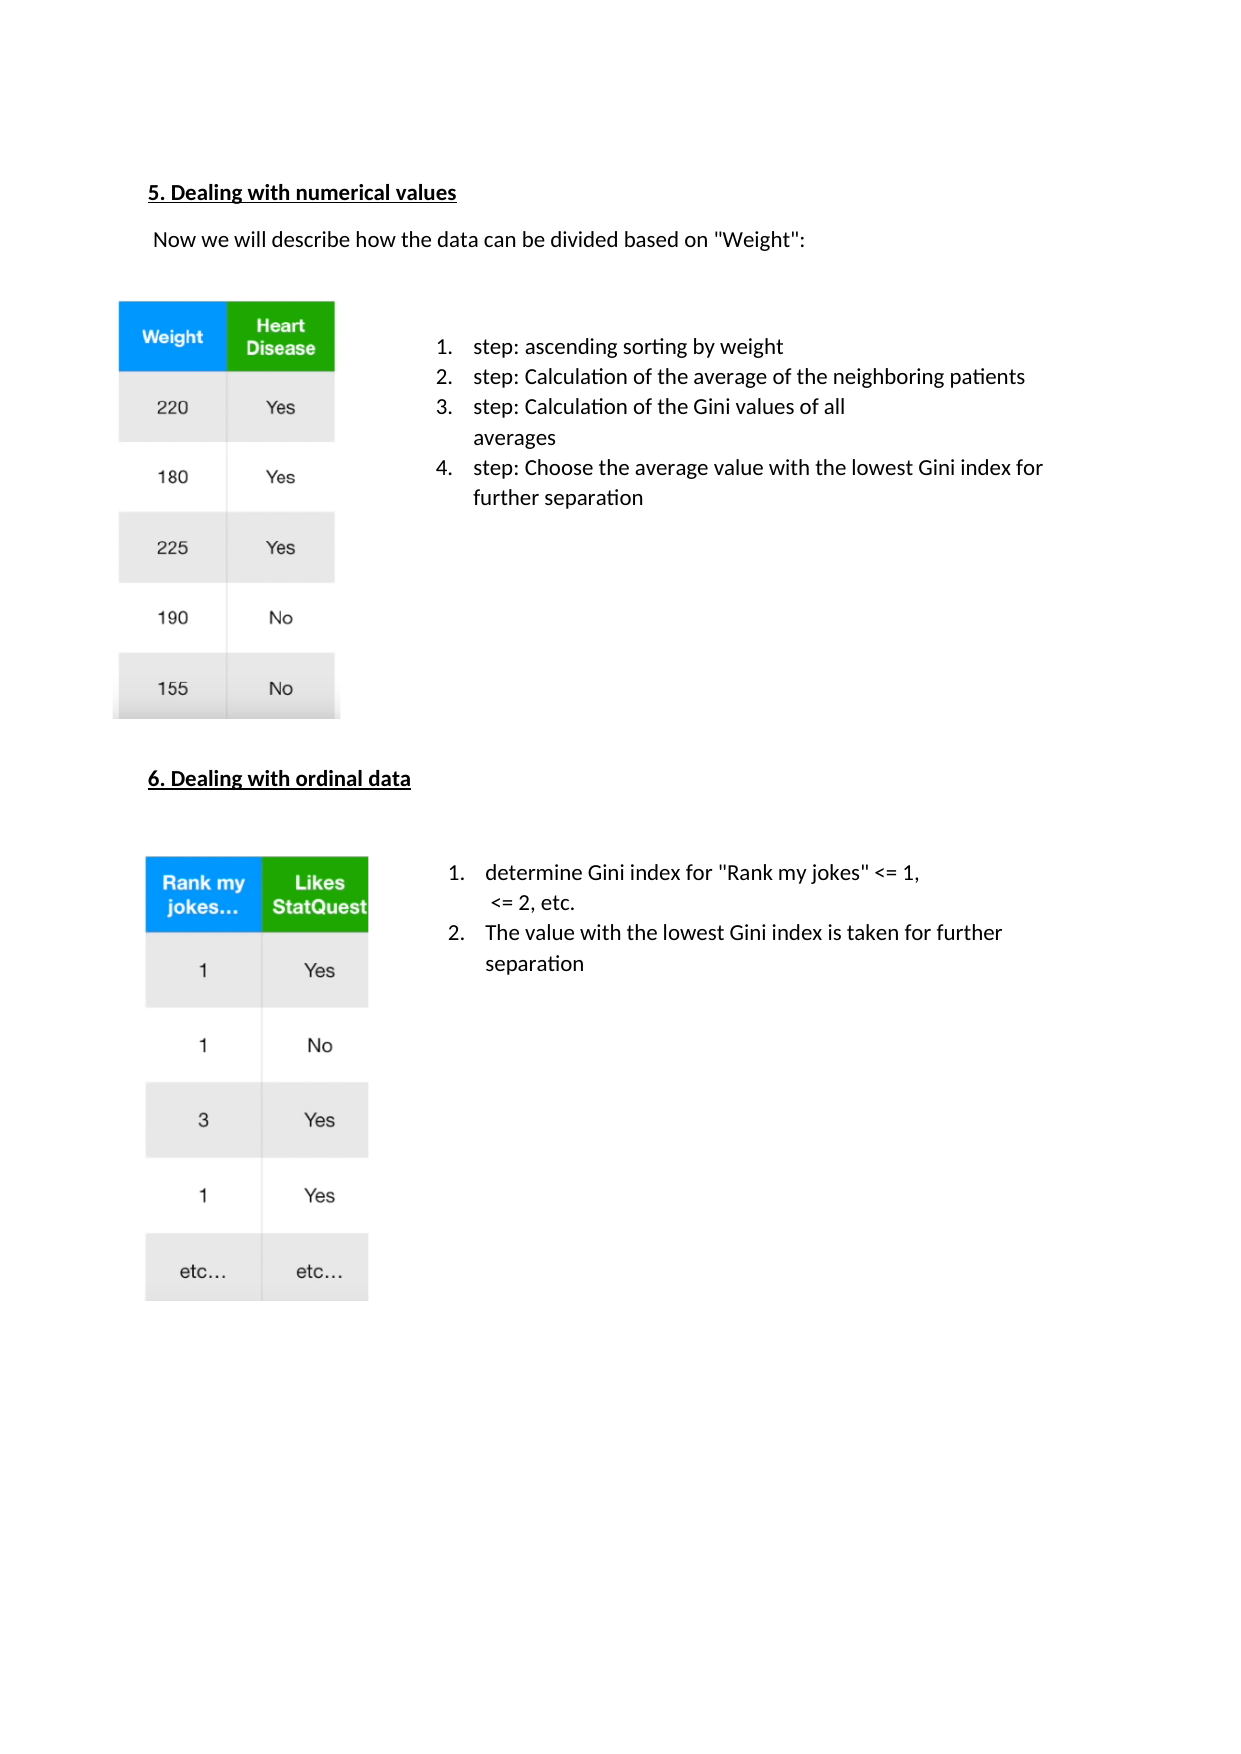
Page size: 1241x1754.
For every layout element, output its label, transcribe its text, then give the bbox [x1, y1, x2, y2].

picture [112, 294, 342, 719]
list step: ascending sorting by weight [342, 332, 1093, 360]
list step: Calculation of the average of the neighboring patients [342, 362, 1093, 390]
list step: Calculation of the Gini values of all averages [342, 392, 1093, 451]
list The value with the lowest Gini index is taken for further separation [448, 918, 1093, 1007]
text Now we will describe how the data can be divided based on "Weight": [148, 225, 1093, 253]
list step: Choose the average value with the lowest Gini index for further separation [342, 453, 1093, 511]
list determine Gini index for "Rank my jokes" <= 1, <= 2, etc. [448, 858, 1093, 916]
text 5. Dealing with numerical values [148, 148, 1093, 206]
picture [143, 853, 369, 1301]
text 6. Dealing with ordinal data [148, 764, 1093, 792]
